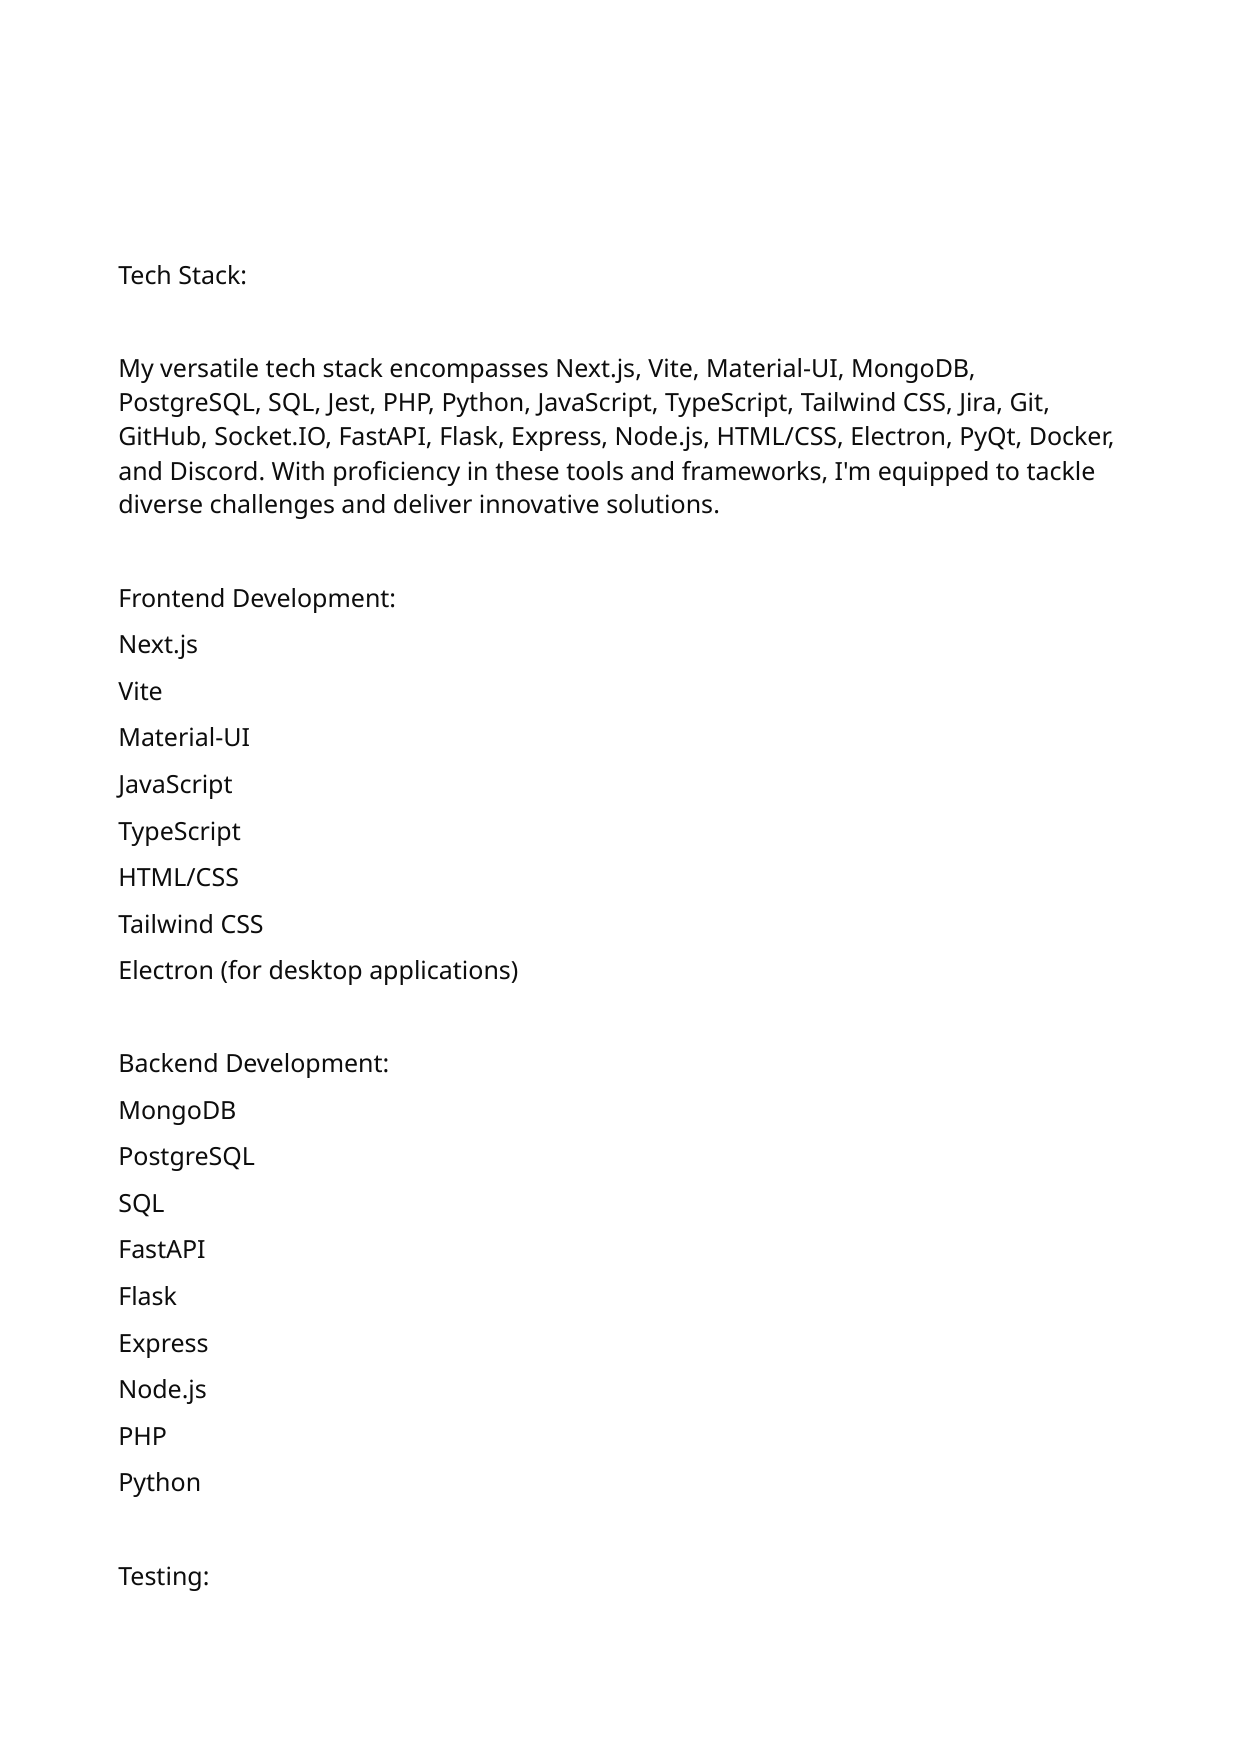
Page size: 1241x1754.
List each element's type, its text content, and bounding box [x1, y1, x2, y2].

text Backend Development: [118, 1046, 1122, 1080]
text Python [118, 1465, 1122, 1499]
text MongoDB [118, 1092, 1122, 1127]
text JavaScript [118, 767, 1122, 801]
text Next.js [118, 627, 1122, 661]
text Tech Stack: [118, 258, 1122, 292]
text PostgreSQL [118, 1139, 1122, 1173]
text Flask [118, 1279, 1122, 1313]
text Testing: [118, 1558, 1122, 1592]
text TypeScript [118, 813, 1122, 847]
text PHP [118, 1418, 1122, 1452]
text Node.js [118, 1372, 1122, 1406]
text My versatile tech stack encompasses Next.js, Vite, Material-UI, MongoDB, PostgreSQL, SQL, Jest, PHP, Python, JavaScript, TypeScript, Tailwind CSS, Jira, Git, GitHub, Socket.IO, FastAPI, Flask, Express, Node.js, HTML/CSS, Electron, PyQt, Docker, and Discord. With proficiency in these tools and frameworks, I'm equipped to tackle diverse challenges and deliver innovative solutions. [118, 351, 1122, 521]
text Electron (for desktop applications) [118, 953, 1122, 987]
text Frontend Development: [118, 580, 1122, 614]
text HTML/CSS [118, 860, 1122, 894]
text Vite [118, 673, 1122, 707]
text SQL [118, 1186, 1122, 1220]
text Material-UI [118, 720, 1122, 754]
text Tailwind CSS [118, 906, 1122, 940]
text Express [118, 1325, 1122, 1359]
text FastAPI [118, 1232, 1122, 1266]
